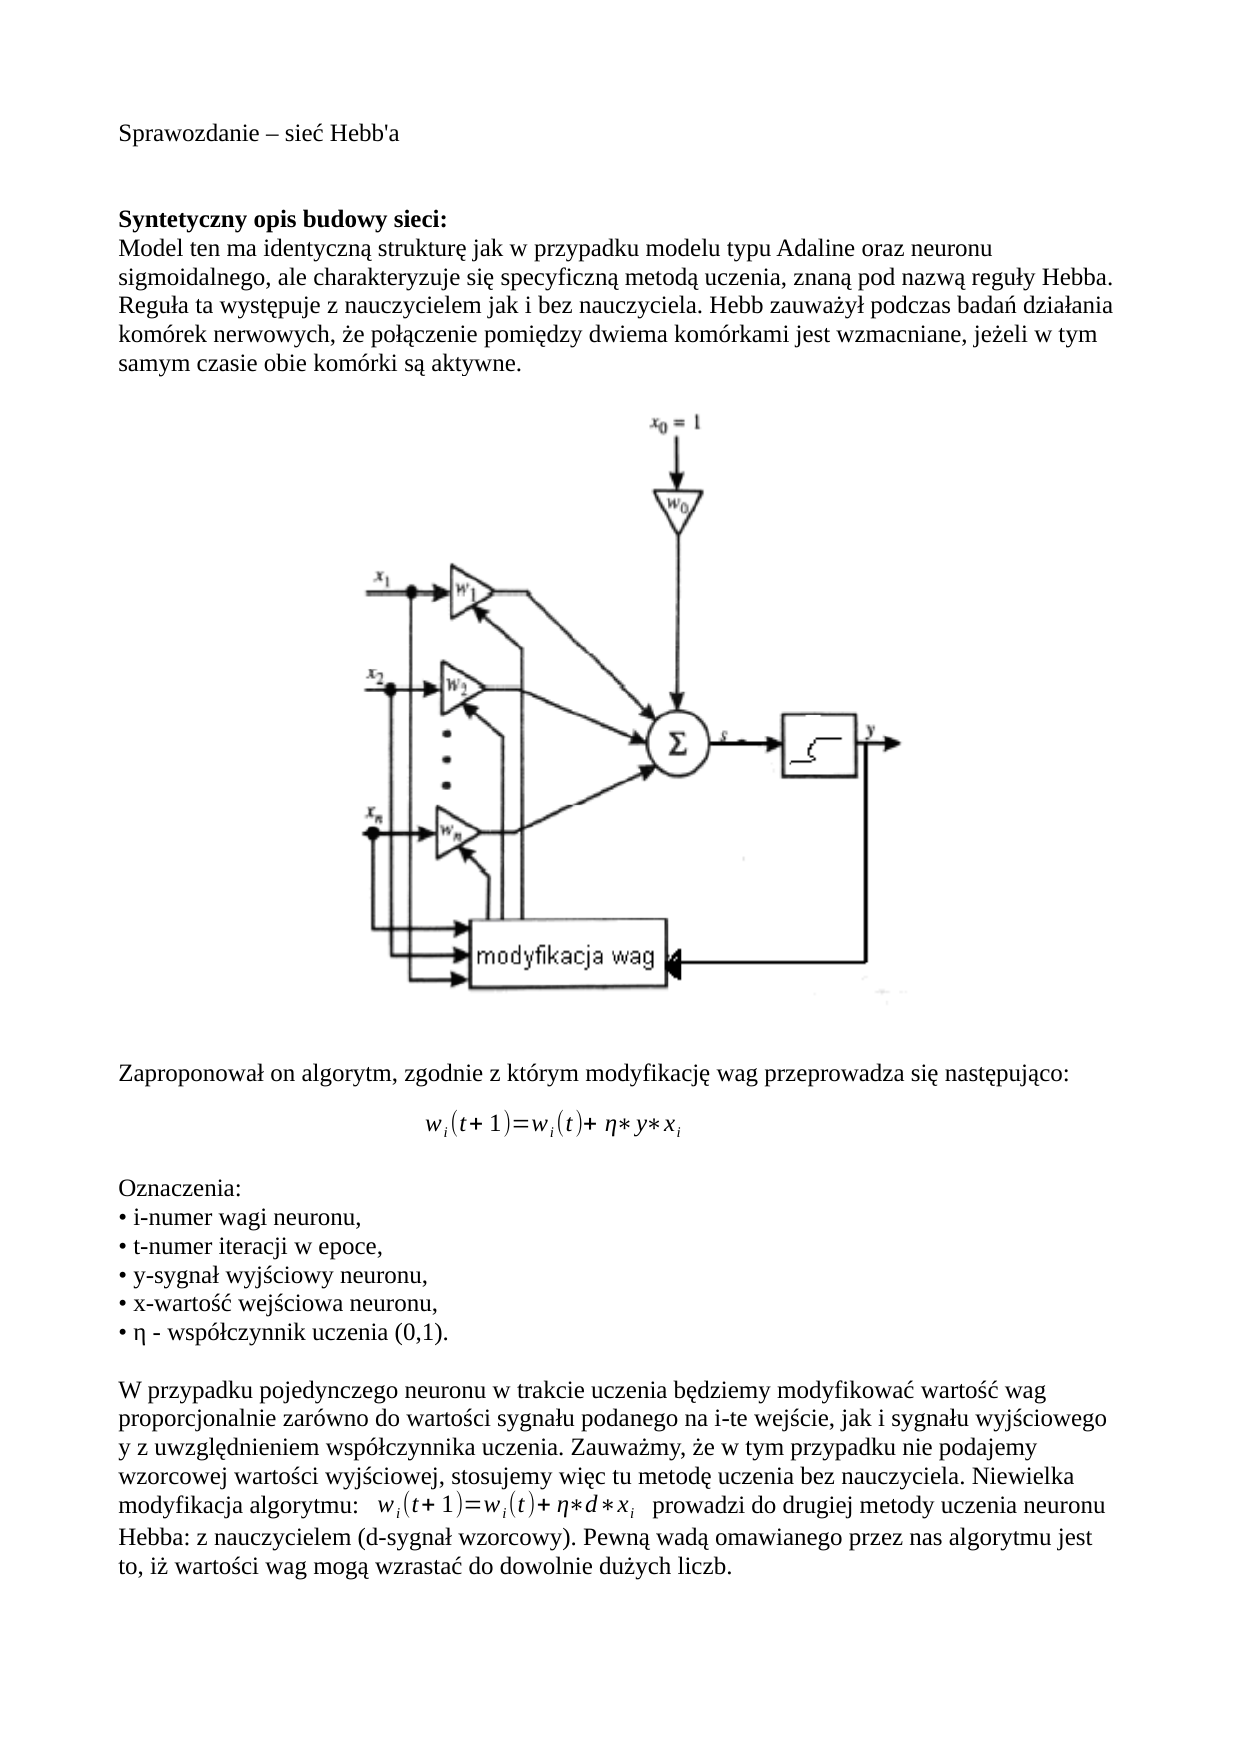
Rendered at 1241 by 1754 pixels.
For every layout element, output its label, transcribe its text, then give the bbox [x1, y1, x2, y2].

text Sprawozdanie – sieć Hebb'a [118, 118, 1122, 147]
text • i-numer wagi neuronu, [118, 1202, 1122, 1231]
text Model ten ma identyczną strukturę jak w przypadku modelu typu Adaline oraz neuronu sigmoidalnego, ale charakteryzuje się specyficzną metodą uczenia, znaną pod nazwą reguły Hebba. Reguła ta występuje z nauczycielem jak i bez nauczyciela. Hebb zauważył podczas badań działania komórek nerwowych, że połączenie pomiędzy dwiema komórkami jest wzmacniane, jeżeli w tym samym czasie obie komórki są aktywne. [118, 233, 1122, 377]
text Syntetyczny opis budowy sieci: [118, 204, 1122, 233]
text • x-wartość wejściowa neuronu, [118, 1288, 1122, 1317]
picture [260, 376, 980, 1030]
text • η - współczynnik uczenia (0,1). [118, 1317, 1122, 1346]
text W przypadku pojedynczego neuronu w trakcie uczenia będziemy modyfikować wartość wag proporcjonalnie zarówno do wartości sygnału podanego na i-te wejście, jak i sygnału wyjściowego y z uwzględnieniem współczynnika uczenia. Zauważmy, że w tym przypadku nie podajemy wzorcowej wartości wyjściowej, stosujemy więc tu metodę uczenia bez nauczyciela. Niewielka modyfikacja algorytmu:prowadzi do drugiej metody uczenia neuronu Hebba: z nauczycielem (d-sygnał wzorcowy). Pewną wadą omawianego przez nas algorytmu jest to, iż wartości wag mogą wzrastać do dowolnie dużych liczb. [118, 1375, 1122, 1580]
text Zaproponował on algorytm, zgodnie z którym modyfikację wag przeprowadza się następująco: [118, 1058, 1122, 1087]
text Oznaczenia: [118, 1173, 1122, 1202]
text • y-sygnał wyjściowy neuronu, [118, 1260, 1122, 1288]
text • t-numer iteracji w epoce, [118, 1231, 1122, 1260]
